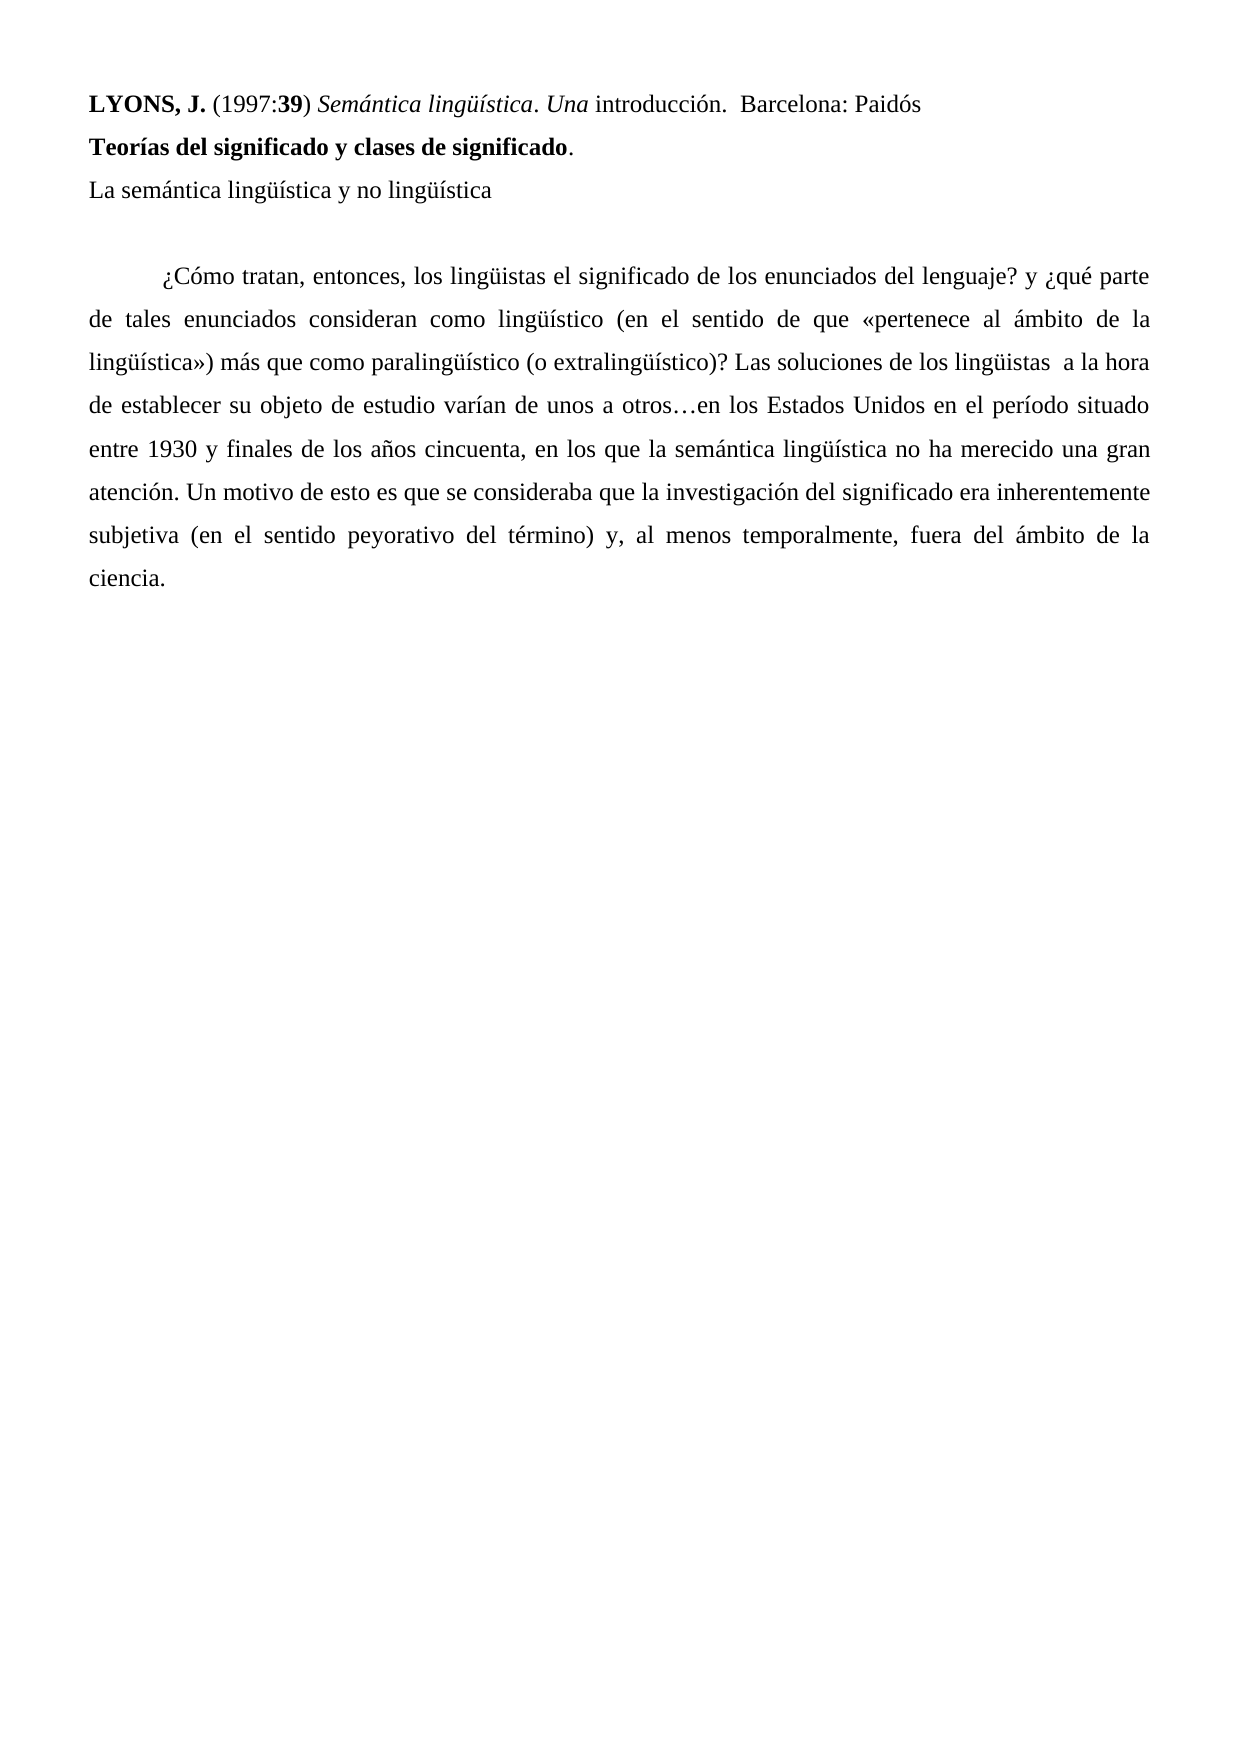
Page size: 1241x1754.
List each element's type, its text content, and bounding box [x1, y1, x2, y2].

text ¿Cómo tratan, entonces, los lingüistas el significado de los enunciados del lenguaje? y ¿qué parte de tales enunciados consideran como lingüístico (en el sentido de que «pertenece al ámbito de la lingüística») más que como paralingüístico (o extralingüístico)? Las soluciones de los lingüistas a la hora de establecer su objeto de estudio varían de unos a otros…en los Estados Unidos en el período situado entre 1930 y finales de los años cincuenta, en los que la semántica lingüística no ha merecido una gran atención. Un motivo de esto es que se consideraba que la investigación del significado era inherentemente subjetiva (en el sentido peyorativo del término) y, al menos temporalmente, fuera del ámbito de la ciencia. [89, 261, 1152, 592]
text Teorías del significado y clases de significado. [89, 132, 1152, 161]
text LYONS, J. (1997:39) Semántica lingüística. Una introducción. Barcelona: Paidós [89, 89, 1152, 117]
text La semántica lingüística y no lingüística [89, 175, 1152, 204]
